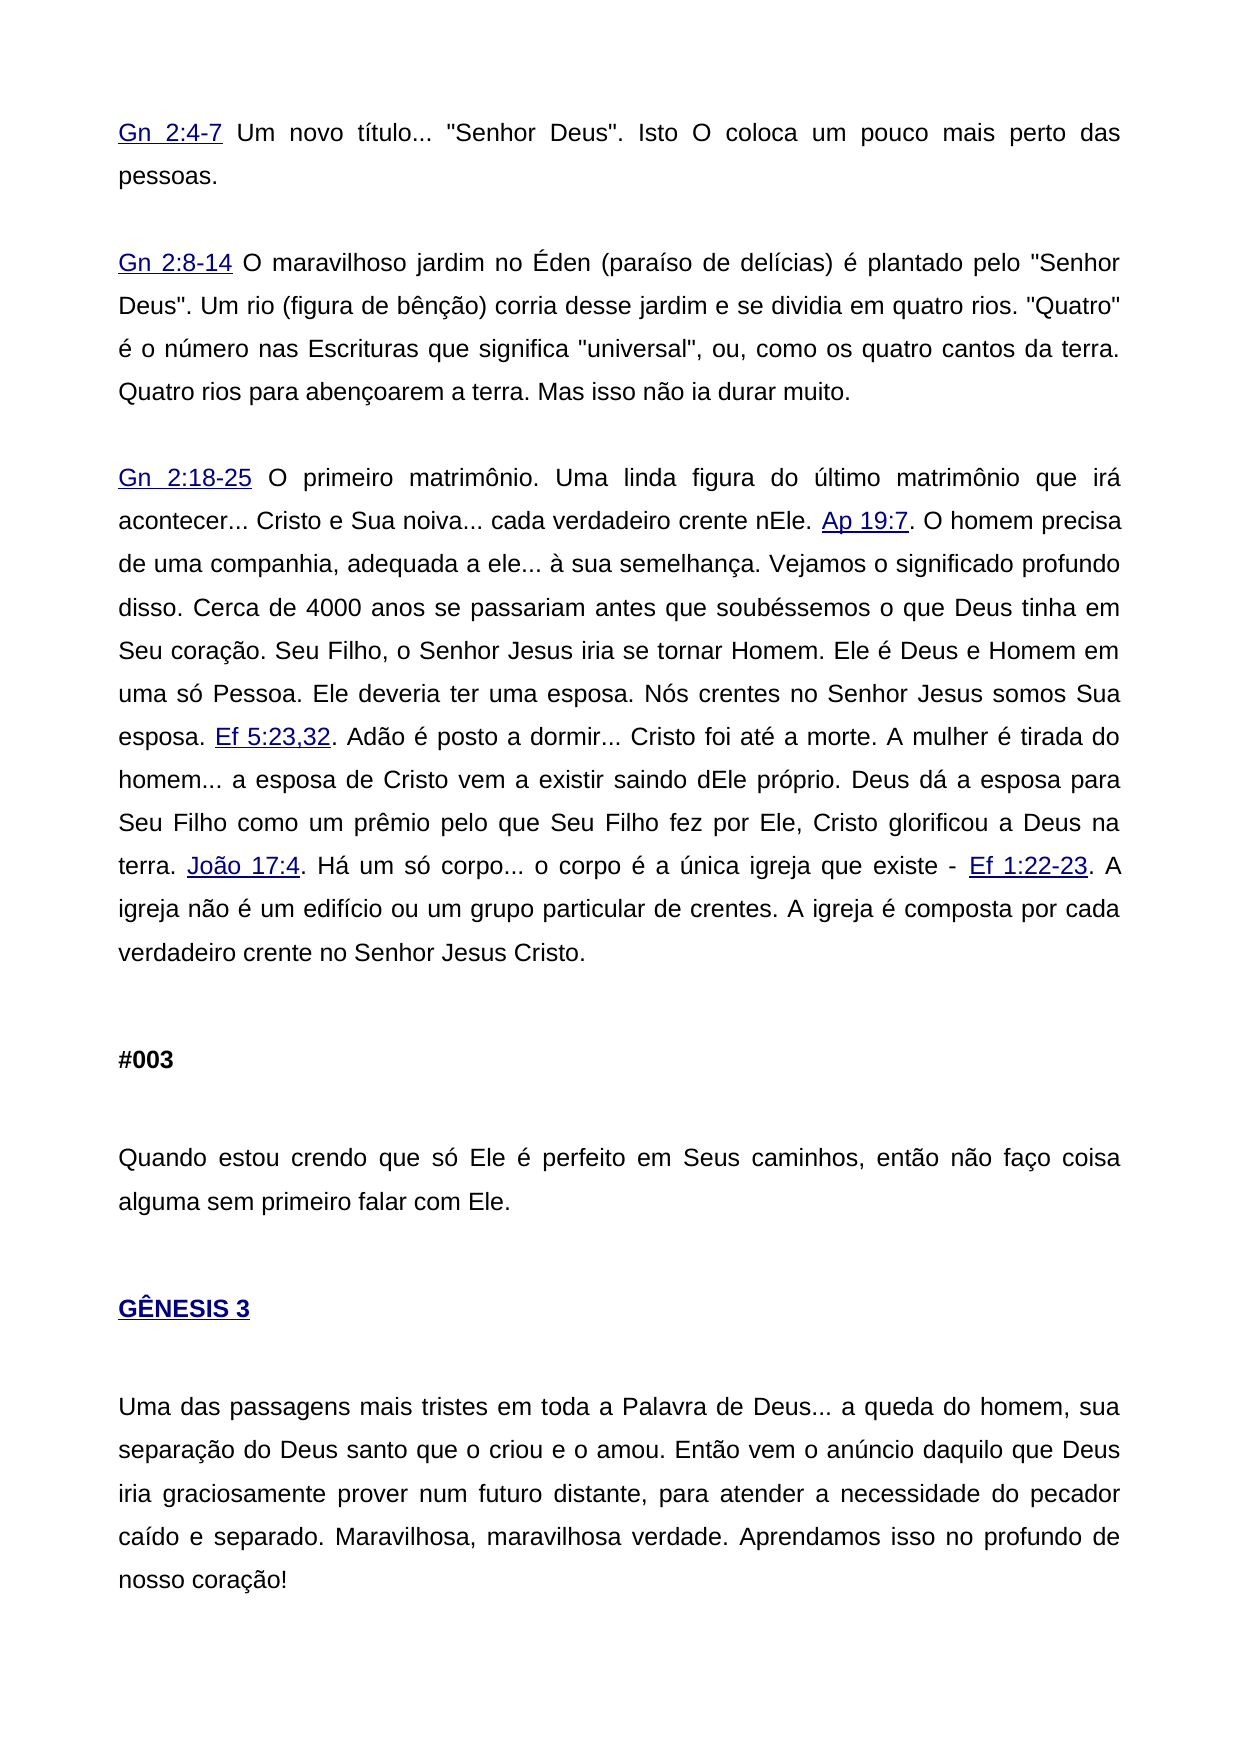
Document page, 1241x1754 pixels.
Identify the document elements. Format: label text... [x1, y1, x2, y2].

text Uma das passagens mais tristes em toda a Palavra de Deus... a queda do homem, sua separação do Deus santo que o criou e o amou. Então vem o anúncio daquilo que Deus iria graciosamente prover num futuro distante, para atender a necessidade do pecador caído e separado. Maravilhosa, maravilhosa verdade. Aprendamos isso no profundo de nosso coração! [118, 1392, 1122, 1593]
subtitle GÊNESIS 3 [118, 1293, 1122, 1322]
subtitle #003 [118, 1044, 1122, 1073]
text Gn 2:8-14 O maravilhoso jardim no Éden (paraíso de delícias) é plantado pelo "Senhor Deus". Um rio (figura de bênção) corria desse jardim e se dividia em quatro rios. "Quatro" é o número nas Escrituras que significa "universal", ou, como os quatro cantos da terra. Quatro rios para abençoarem a terra. Mas isso não ia durar muito. [118, 247, 1122, 406]
text Quando estou crendo que só Ele é perfeito em Seus caminhos, então não faço coisa alguma sem primeiro falar com Ele. [118, 1143, 1122, 1215]
text Gn 2:18-25 O primeiro matrimônio. Uma linda figura do último matrimônio que irá acontecer... Cristo e Sua noiva... cada verdadeiro crente nEle. Ap 19:7. O homem precisa de uma companhia, adequada a ele... à sua semelhança. Vejamos o significado profundo disso. Cerca de 4000 anos se passariam antes que soubéssemos o que Deus tinha em Seu coração. Seu Filho, o Senhor Jesus iria se tornar Homem. Ele é Deus e Homem em uma só Pessoa. Ele deveria ter uma esposa. Nós crentes no Senhor Jesus somos Sua esposa. Ef 5:23,32. Adão é posto a dormir... Cristo foi até a morte. A mulher é tirada do homem... a esposa de Cristo vem a existir saindo dEle próprio. Deus dá a esposa para Seu Filho como um prêmio pelo que Seu Filho fez por Ele, Cristo glorificou a Deus na terra. João 17:4. Há um só corpo... o corpo é a única igreja que existe - Ef 1:22-23. A igreja não é um edifício ou um grupo particular de crentes. A igreja é composta por cada verdadeiro crente no Senhor Jesus Cristo. [118, 463, 1122, 966]
text Gn 2:4-7 Um novo título... "Senhor Deus". Isto O coloca um pouco mais perto das pessoas. [118, 118, 1122, 190]
